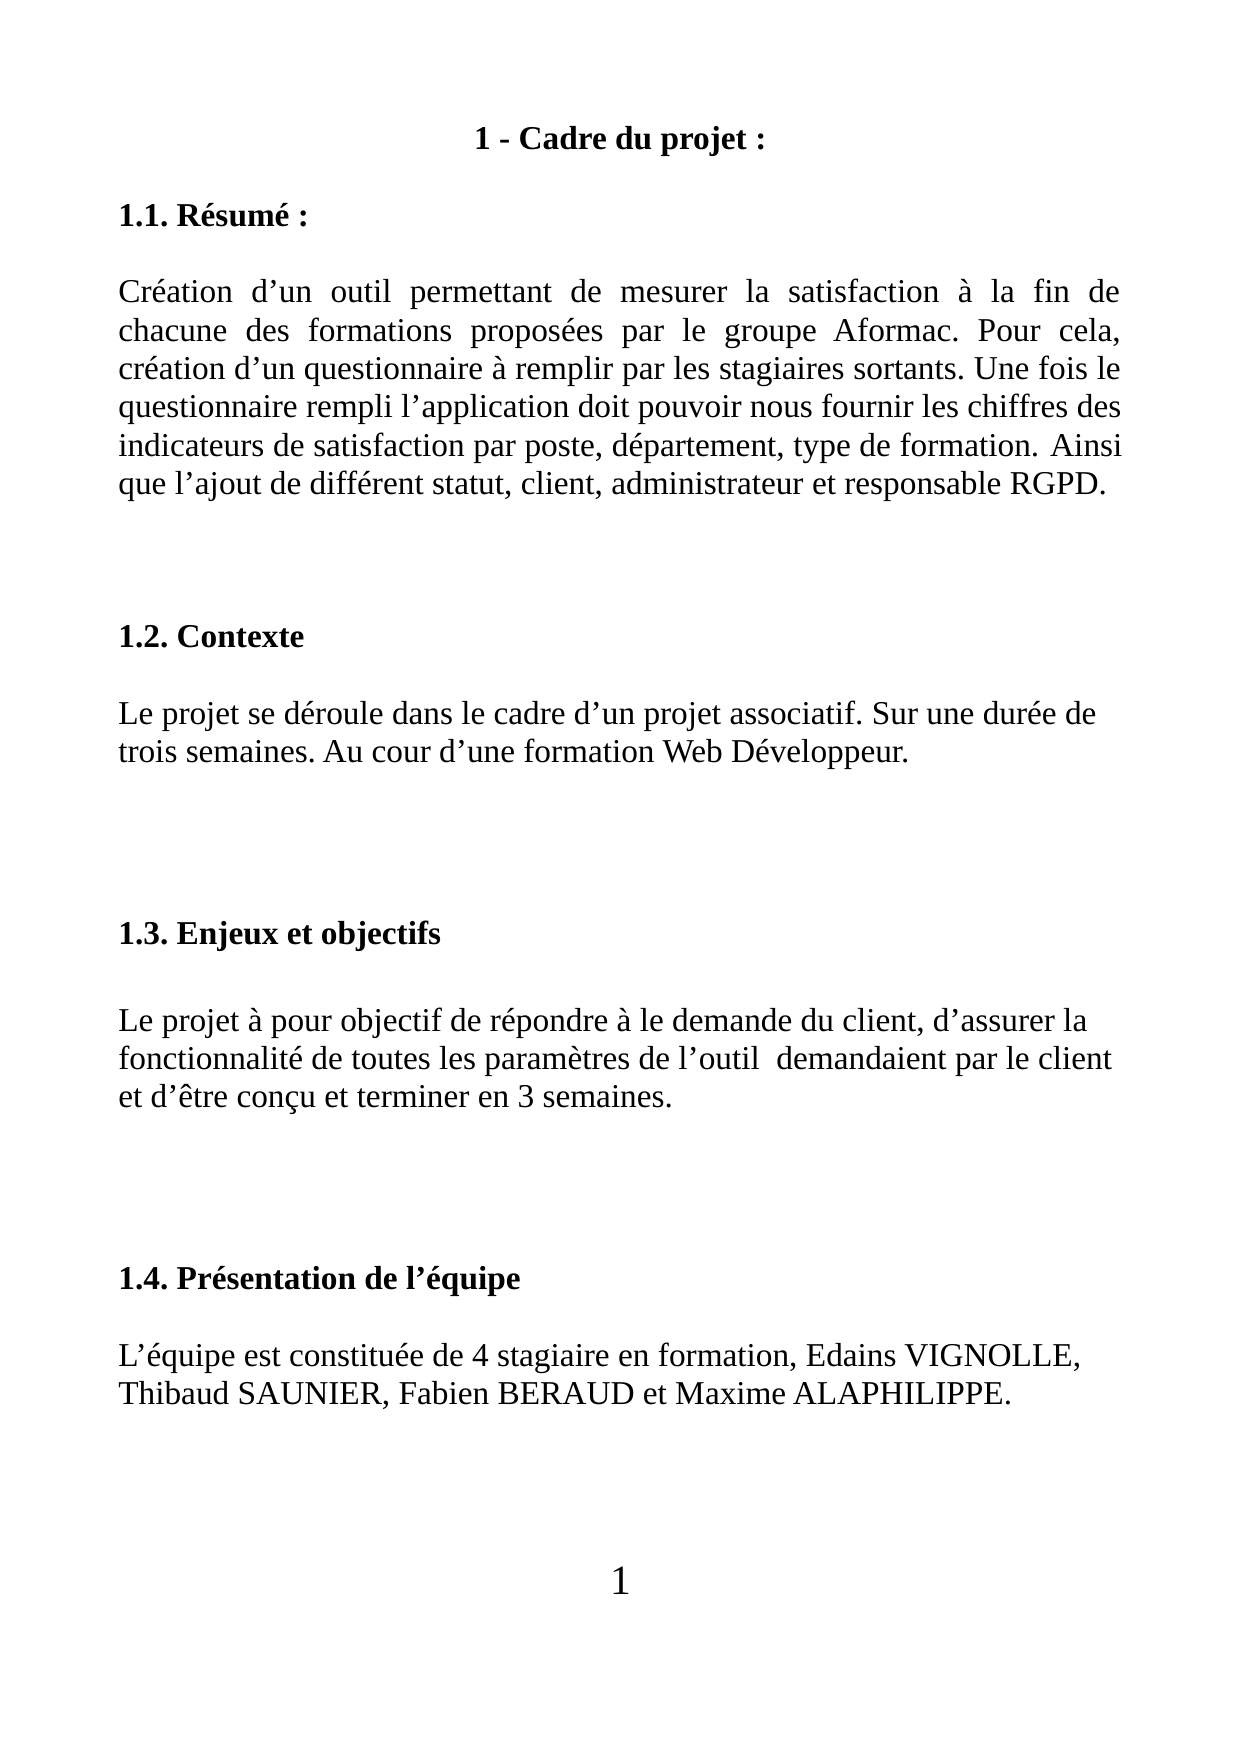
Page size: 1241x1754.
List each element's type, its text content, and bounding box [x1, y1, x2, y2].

text 1.1. Résumé : [118, 195, 1122, 233]
text Le projet à pour objectif de répondre à le demande du client, d’assurer la fonctionnalité de toutes les paramètres de l’outil demandaient par le client et d’être conçu et terminer en 3 semaines. [118, 1000, 1122, 1115]
text L’équipe est constituée de 4 stagiaire en formation, Edains VIGNOLLE, Thibaud SAUNIER, Fabien BERAUD et Maxime ALAPHILIPPE. [118, 1335, 1122, 1412]
text 1 - Cadre du projet : [118, 118, 1122, 156]
text 1 [118, 1556, 1122, 1603]
text Création d’un outil permettant de mesurer la satisfaction à la fin de chacune des formations proposées par le groupe Aformac. Pour cela, création d’un questionnaire à remplir par les stagiaires sortants. Une fois le questionnaire rempli l’application doit pouvoir nous fournir les chiffres des indicateurs de satisfaction par poste, département, type de formation. Ainsi que l’ajout de différent statut, client, administrateur et responsable RGPD. [118, 271, 1122, 501]
text 1.2. Contexte [118, 616, 1122, 655]
text Le projet se déroule dans le cadre d’un projet associatif. Sur une durée de trois semaines. Au cour d’une formation Web Développeur. [118, 693, 1122, 770]
text 1.4. Présentation de l’équipe [118, 1258, 1122, 1297]
text 1.3. Enjeux et objectifs [118, 913, 1122, 952]
